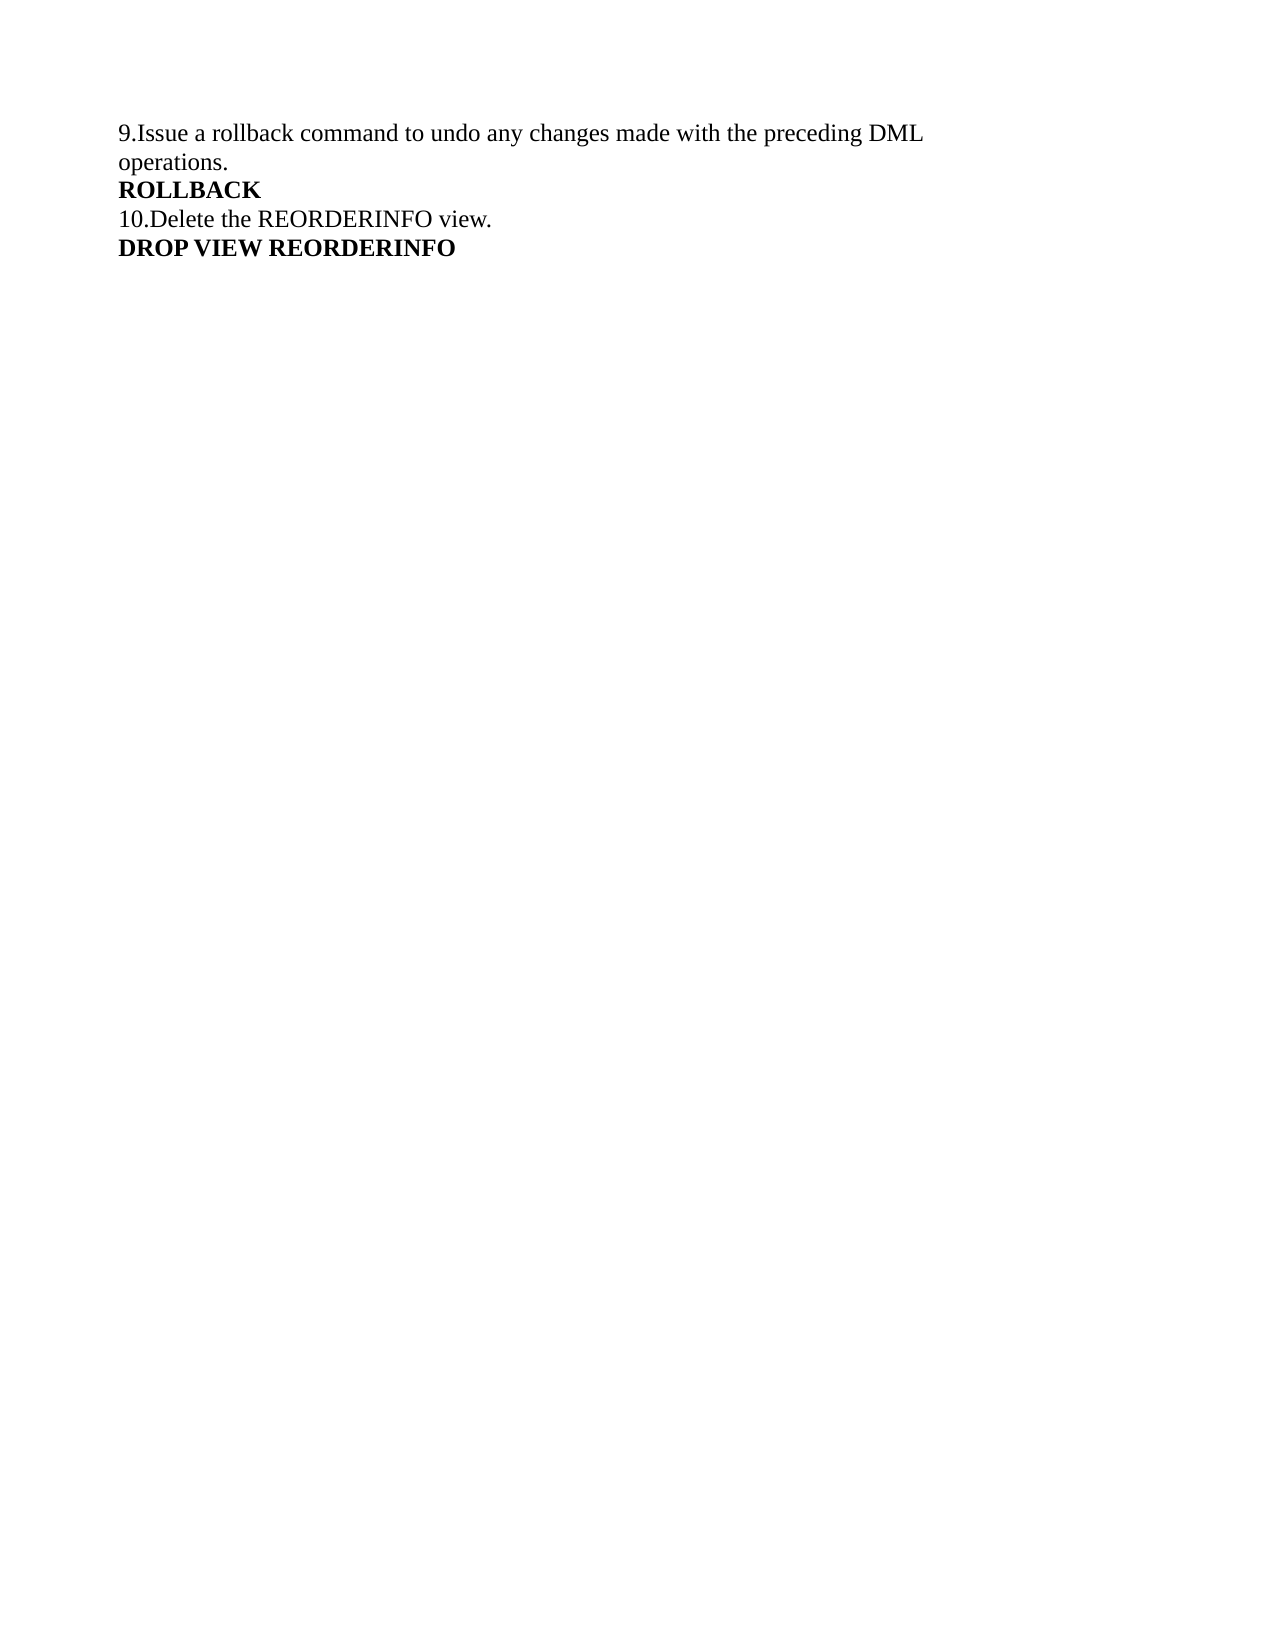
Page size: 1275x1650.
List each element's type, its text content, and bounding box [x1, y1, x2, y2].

text 10.Delete the REORDERINFO view. [118, 204, 1157, 233]
text DROP VIEW REORDERINFO [118, 233, 1157, 262]
text operations. [118, 147, 1157, 176]
text ROLLBACK [118, 176, 1157, 204]
text 9.Issue a rollback command to undo any changes made with the preceding DML [118, 118, 1157, 147]
